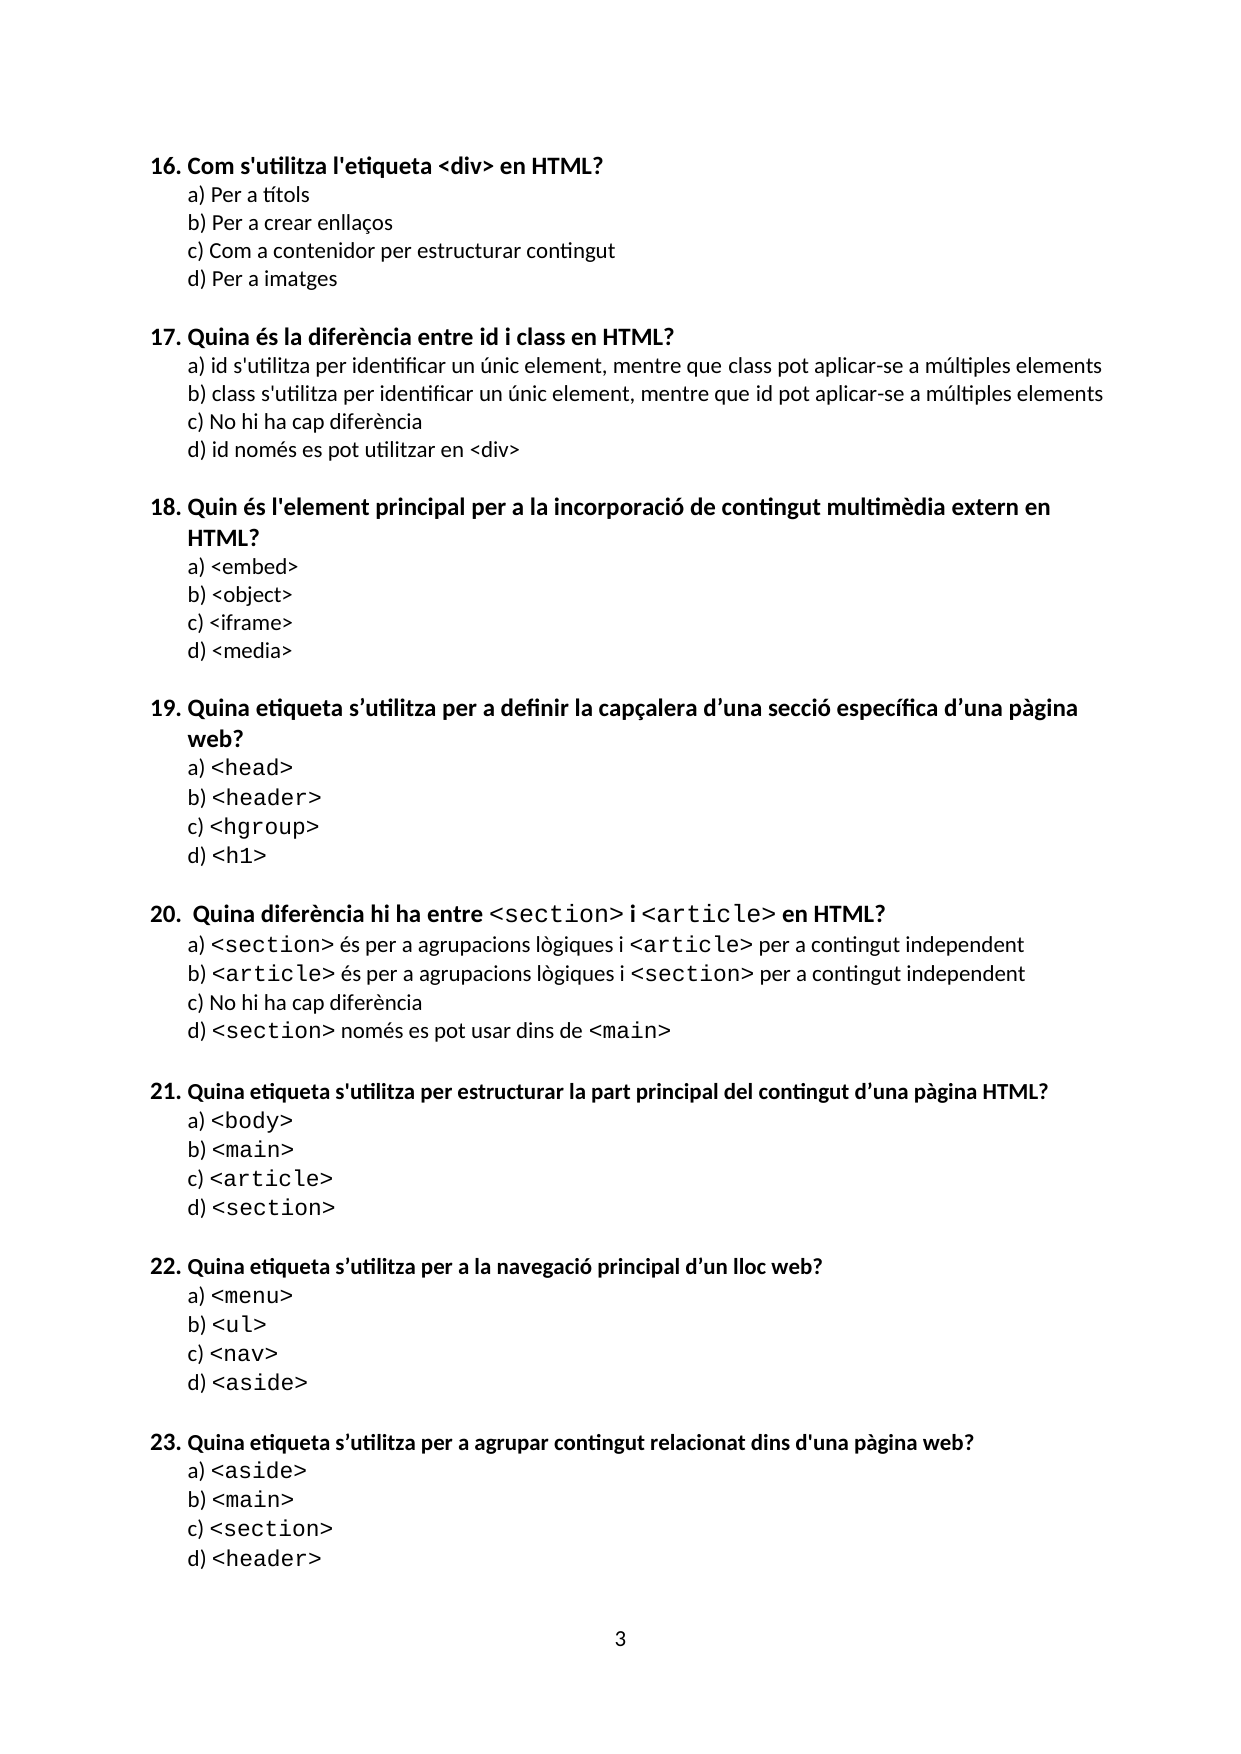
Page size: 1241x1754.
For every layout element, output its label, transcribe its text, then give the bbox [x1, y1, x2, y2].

text a) <body> b) <main> c) <article> d) <section> [187, 1106, 1128, 1222]
list Quina etiqueta s’utilitza per a agrupar contingut relacionat dins d'una pàgina web? [150, 1426, 1128, 1456]
text a) Per a títols b) Per a crear enllaços c) Com a contenidor per estructurar contingut d) Per a imatges [187, 181, 1128, 293]
text a) id s'utilitza per identificar un únic element, mentre que class pot aplicar-se a múltiples elements b) class s'utilitza per identificar un únic element, mentre que id pot aplicar-se a múltiples elements c) No hi ha cap diferència d) id només es pot utilitzar en <div> [187, 351, 1128, 463]
list Com s'utilitza l'etiqueta <div> en HTML? [150, 150, 1128, 181]
list Quin és l'element principal per a la incorporació de contingut multimèdia extern en HTML? [150, 491, 1128, 552]
text a) <head> b) <header> c) <hgroup> d) <h1> [187, 753, 1128, 870]
list Quina etiqueta s’utilitza per a la navegació principal d’un lloc web? [150, 1250, 1128, 1281]
text a) <section> és per a agrupacions lògiques i <article> per a contingut independent b) <article> és per a agrupacions lògiques i <section> per a contingut independent c) No hi ha cap diferència d) <section> només es pot usar dins de <main> [187, 930, 1128, 1045]
list Quina etiqueta s’utilitza per a definir la capçalera d’una secció específica d’una pàgina web? [150, 692, 1128, 753]
list Quina diferència hi ha entre <section> i <article> en HTML? [150, 898, 1128, 930]
text a) <embed> b) <object> c) <iframe> d) <media> [187, 552, 1128, 664]
list Quina etiqueta s'utilitza per estructurar la part principal del contingut d’una pàgina HTML? [150, 1075, 1128, 1106]
text a) <menu> b) <ul> c) <nav> d) <aside> [187, 1281, 1128, 1398]
text a) <aside> b) <main> c) <section> d) <header> [187, 1456, 1128, 1573]
list Quina és la diferència entre id i class en HTML? [150, 321, 1128, 351]
